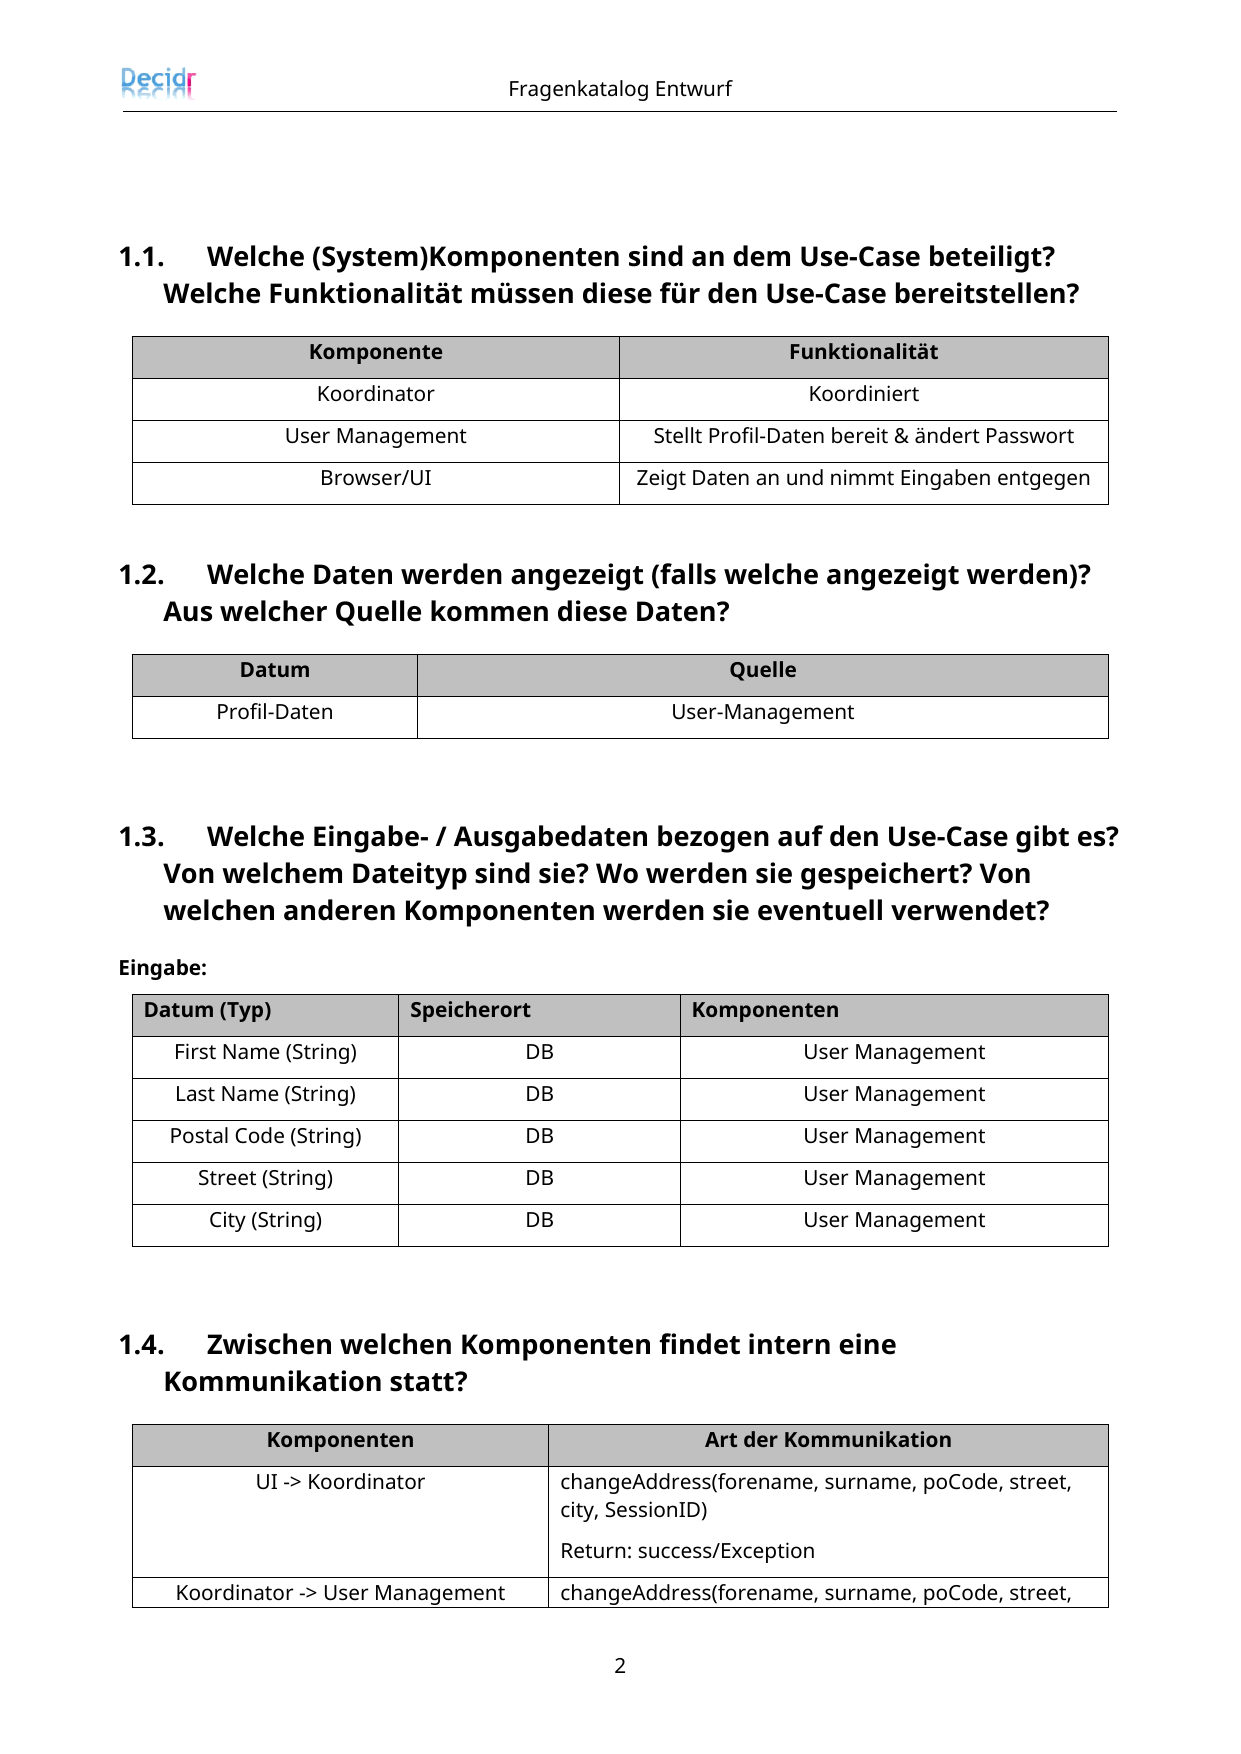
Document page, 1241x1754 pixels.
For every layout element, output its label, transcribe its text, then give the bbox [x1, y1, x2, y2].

table_cell DB [399, 1163, 680, 1204]
table_header Komponenten [133, 1425, 548, 1466]
table_cell User Management [681, 1079, 1108, 1120]
subtitle Zwischen welchen Komponenten findet intern eine Kommunikation statt? [118, 1325, 1122, 1399]
table_cell First Name (String) [133, 1037, 398, 1078]
table_cell DB [399, 1079, 680, 1120]
table_header Datum [133, 655, 417, 696]
table_cell DB [399, 1121, 680, 1162]
table_cell DB [399, 1037, 680, 1078]
subtitle Welche (System)Komponenten sind an dem Use-Case beteiligt? Welche Funktionalität müssen diese für den Use-Case bereitstellen? [118, 237, 1122, 311]
table_header Speicherort [399, 995, 680, 1036]
table_header Datum (Typ) [133, 995, 398, 1036]
table_cell DB [399, 1205, 680, 1246]
table_cell Last Name (String) [133, 1079, 398, 1120]
subtitle Welche Daten werden angezeigt (falls welche angezeigt werden)? Aus welcher Quelle kommen diese Daten? [118, 555, 1122, 629]
table_cell changeAddress(forename, surname, poCode, street, city, SessionID) Return: success/Exception [549, 1467, 1108, 1577]
table_cell Stellt Profil-Daten bereit & ändert Passwort [620, 421, 1108, 462]
subtitle Welche Eingabe- / Ausgabedaten bezogen auf den Use-Case gibt es? Von welchem Dateityp sind sie? Wo werden sie gespeichert? Von welchen anderen Komponenten werden sie eventuell verwendet? [118, 817, 1122, 928]
table_cell UI -> Koordinator [133, 1467, 548, 1577]
table_cell Koordiniert [620, 379, 1108, 420]
table_cell Zeigt Daten an und nimmt Eingaben entgegen [620, 463, 1108, 504]
table_cell Profil-Daten [133, 697, 417, 738]
table_cell User Management [681, 1037, 1108, 1078]
table_cell User Management [133, 421, 619, 462]
picture [118, 64, 200, 102]
table_cell Browser/UI [133, 463, 619, 504]
table_header Komponente [133, 337, 619, 378]
table_header Komponenten [681, 995, 1108, 1036]
table_cell City (String) [133, 1205, 398, 1246]
table_header Art der Kommunikation [549, 1425, 1108, 1466]
table_cell Koordinator [133, 379, 619, 420]
table_cell User Management [681, 1163, 1108, 1204]
table_cell Koordinator -> User Management [133, 1578, 548, 1607]
table_header Funktionalität [620, 337, 1108, 378]
table_cell Street (String) [133, 1163, 398, 1204]
table_cell changeAddress(forename, surname, poCode, street, [549, 1578, 1108, 1607]
table_cell User Management [681, 1205, 1108, 1246]
table_cell User Management [681, 1121, 1108, 1162]
table_cell Postal Code (String) [133, 1121, 398, 1162]
table_cell User-Management [418, 697, 1108, 738]
table_header Quelle [418, 655, 1108, 696]
text Eingabe: [118, 953, 1122, 981]
